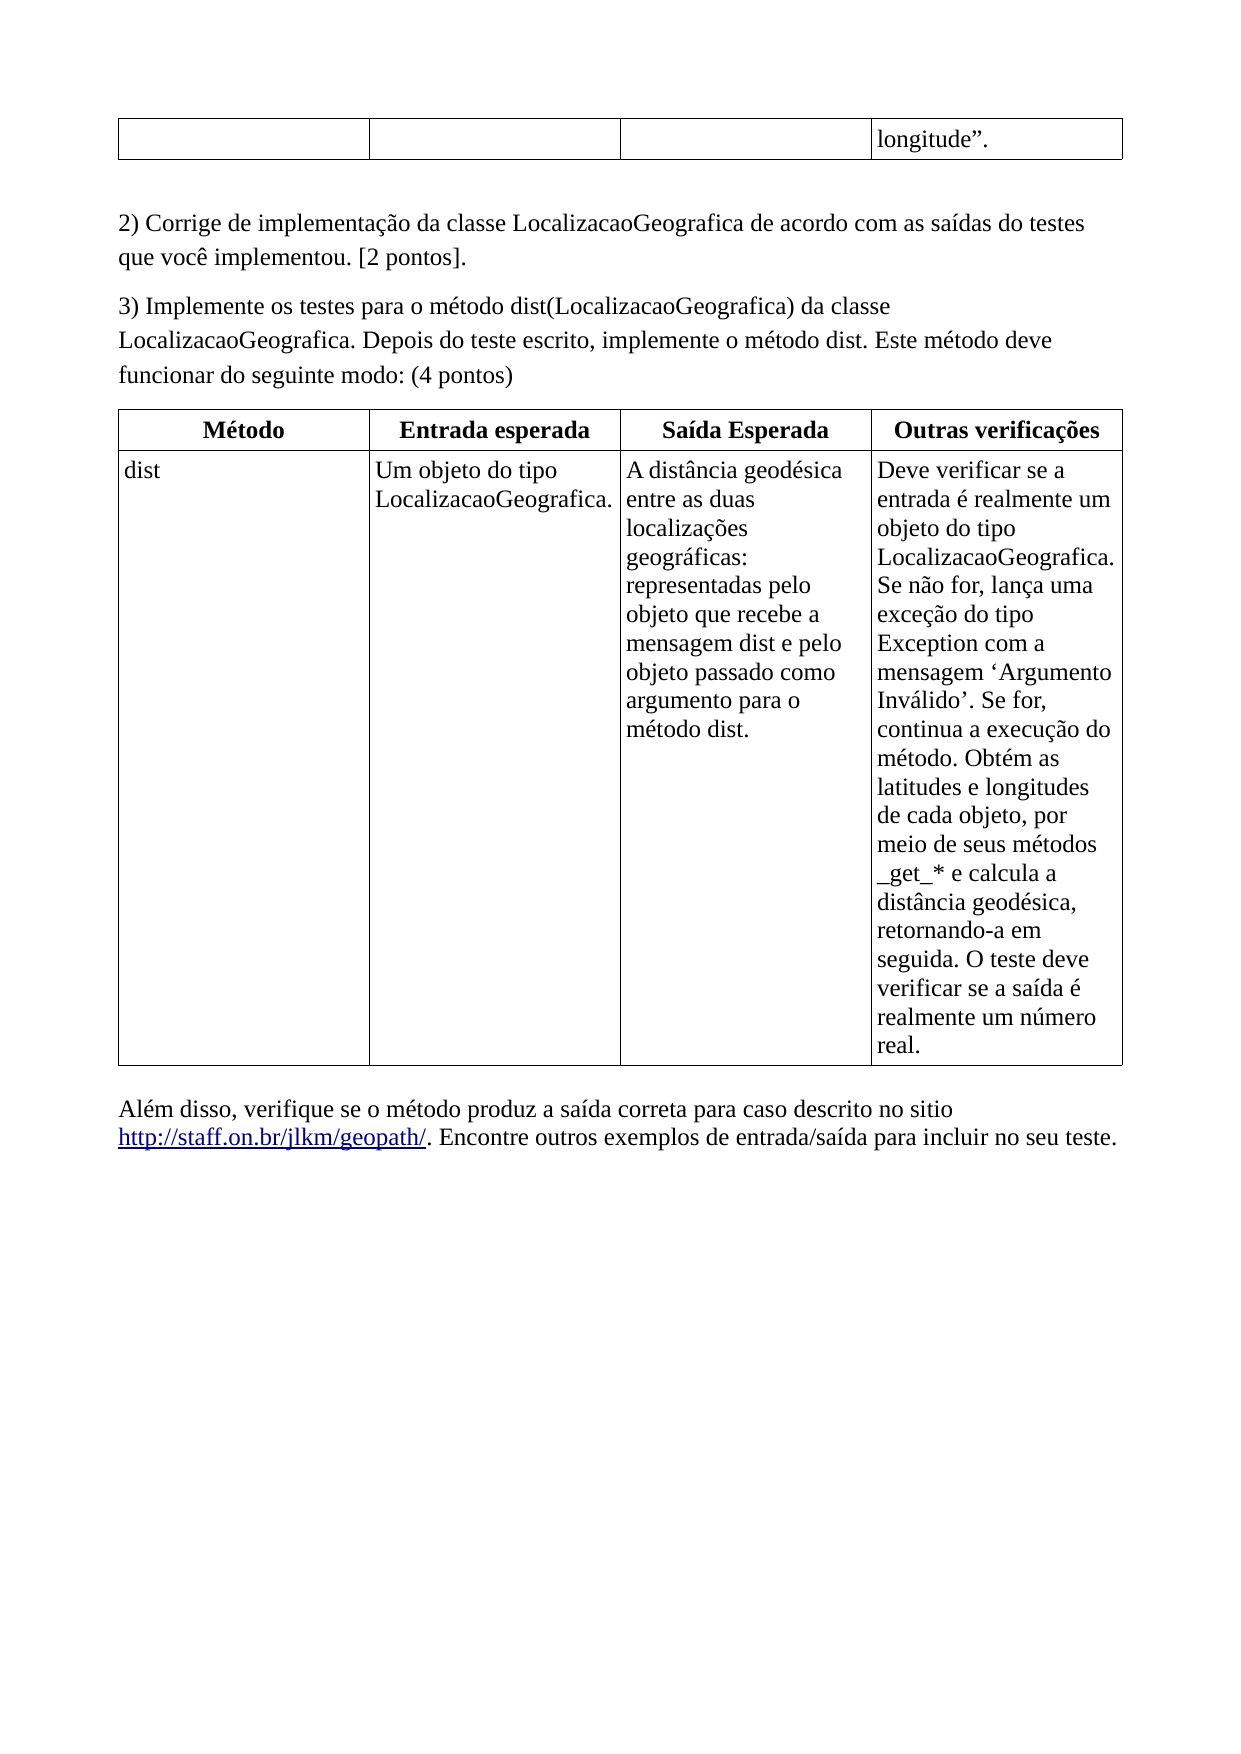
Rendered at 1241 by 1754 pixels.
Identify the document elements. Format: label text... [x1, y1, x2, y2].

table_header Outras verificações [872, 410, 1122, 449]
table_cell [119, 119, 369, 158]
table_cell [370, 119, 620, 158]
table_cell Um objeto do tipo LocalizacaoGeografica. [370, 451, 620, 1065]
text Além disso, verifique se o método produz a saída correta para caso descrito no sitio http://staff.on.br/jlkm/geopath/. Encontre outros exemplos de entrada/saída para incluir no seu teste. [118, 1094, 1122, 1151]
table_cell dist [119, 451, 369, 1065]
table_cell [621, 119, 871, 158]
text 2) Corrige de implementação da classe LocalizacaoGeografica de acordo com as saídas do testes que você implementou. [2 pontos]. [118, 208, 1122, 271]
table_cell A distância geodésica entre as duas localizações geográficas: representadas pelo objeto que recebe a mensagem dist e pelo objeto passado como argumento para o método dist. [621, 451, 871, 1065]
table_header Entrada esperada [370, 410, 620, 449]
text 3) Implemente os testes para o método dist(LocalizacaoGeografica) da classe LocalizacaoGeografica. Depois do teste escrito, implemente o método dist. Este método deve funcionar do seguinte modo: (4 pontos) [118, 291, 1122, 389]
table_header Método [119, 410, 369, 449]
table_cell longitude”. [872, 119, 1122, 158]
table_cell Deve verificar se a entrada é realmente um objeto do tipo LocalizacaoGeografica. Se não for, lança uma exceção do tipo Exception com a mensagem ‘Argumento Inválido’. Se for, continua a execução do método. Obtém as latitudes e longitudes de cada objeto, por meio de seus métodos _get_* e calcula a distância geodésica, retornando-a em seguida. O teste deve verificar se a saída é realmente um número real. [872, 451, 1122, 1065]
table_header Saída Esperada [621, 410, 871, 449]
